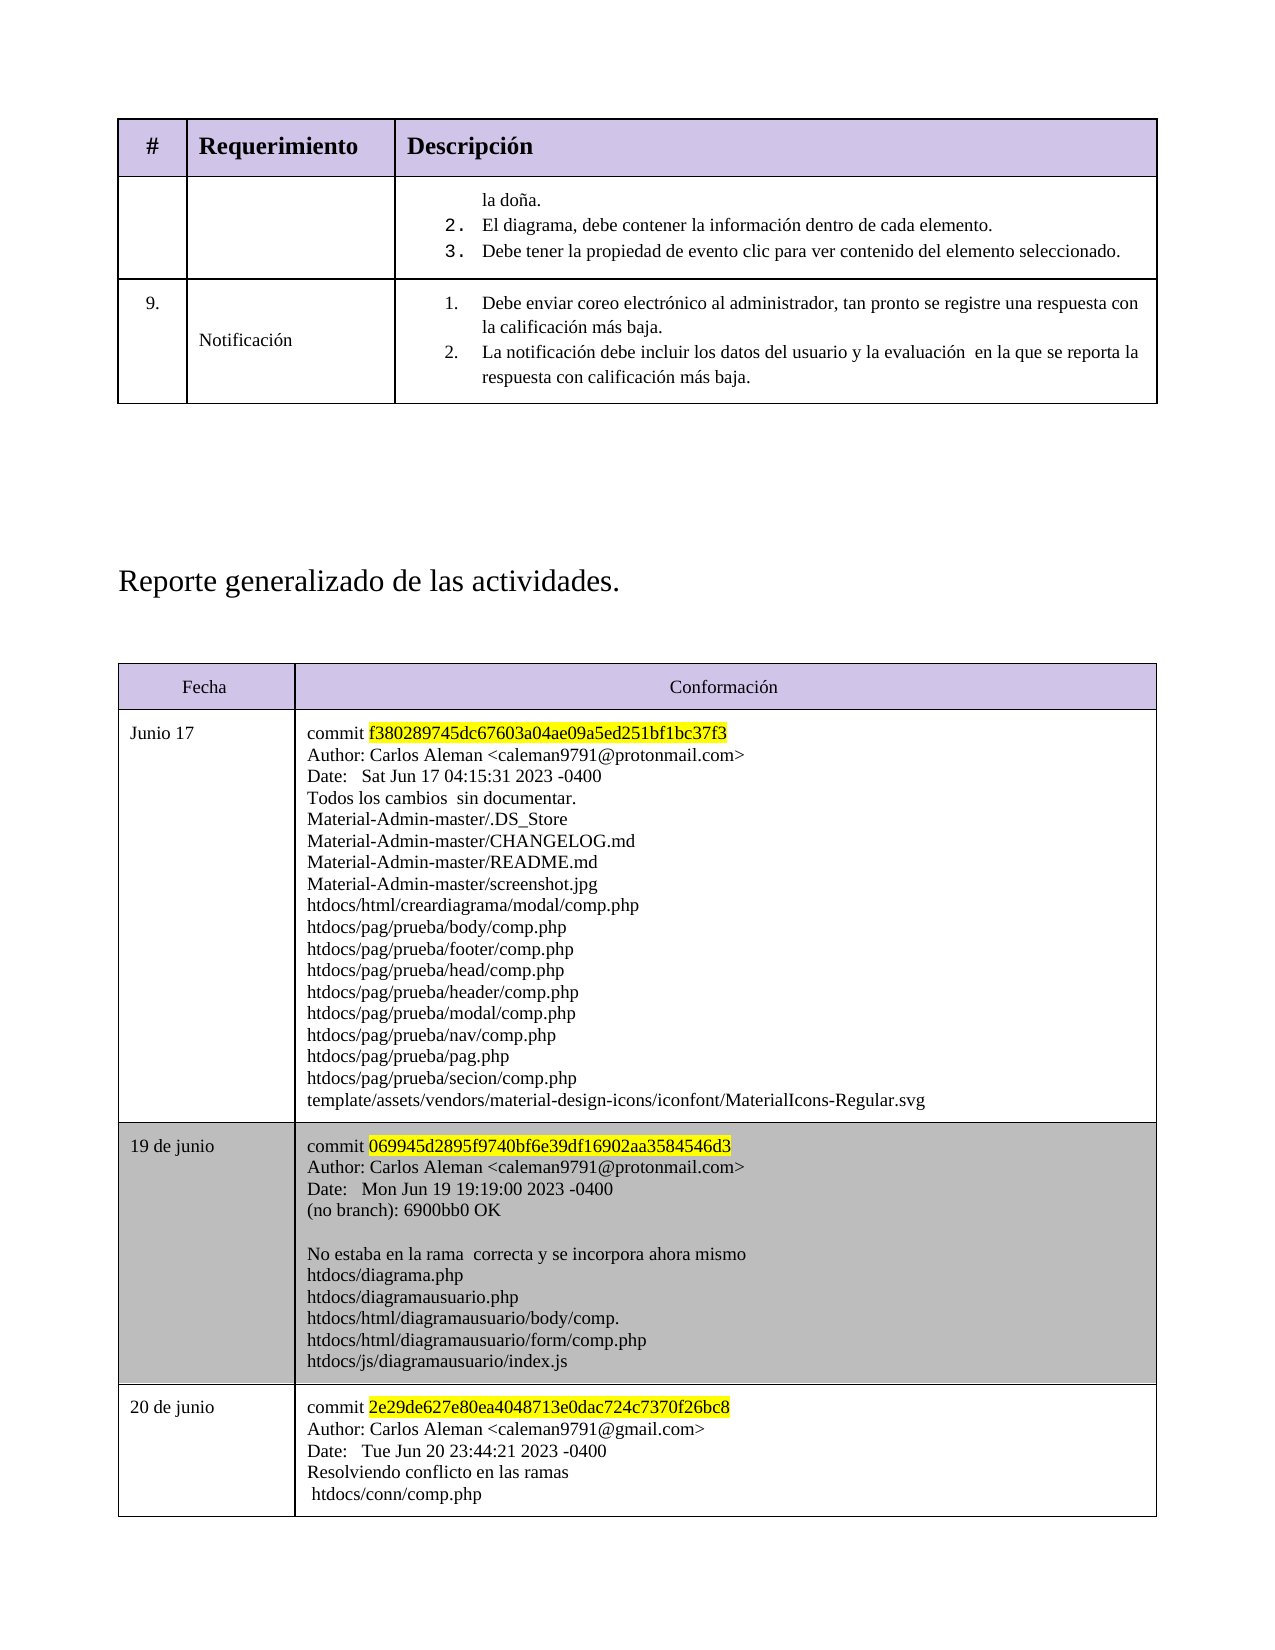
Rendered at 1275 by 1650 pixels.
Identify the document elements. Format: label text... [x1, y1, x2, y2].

table_cell Debe enviar coreo electrónico al administrador, tan pronto se registre una respuesta con la calificación más baja. La notificación debe incluir los datos del usuario y la evaluación en la que se reporta la respuesta con calificación más baja. [396, 280, 1156, 403]
table_cell Junio 17 [119, 710, 294, 1122]
table_cell Notificación [188, 280, 394, 403]
table_cell [119, 280, 186, 403]
table_header Conformación [296, 664, 1156, 709]
table_cell [119, 177, 186, 278]
table_cell [188, 177, 394, 278]
text Reporte generalizado de las actividades. [118, 562, 1157, 598]
table_cell commit f380289745dc67603a04ae09a5ed251bf1bc37f3 Author: Carlos Aleman <caleman9791@protonmail.com> Date: Sat Jun 17 04:15:31 2023 -0400 Todos los cambios sin documentar. Material-Admin-master/.DS_Store Material-Admin-master/CHANGELOG.md Material-Admin-master/README.md Material-Admin-master/screenshot.jpg htdocs/html/creardiagrama/modal/comp.php htdocs/pag/prueba/body/comp.php htdocs/pag/prueba/footer/comp.php htdocs/pag/prueba/head/comp.php htdocs/pag/prueba/header/comp.php htdocs/pag/prueba/modal/comp.php htdocs/pag/prueba/nav/comp.php htdocs/pag/prueba/pag.php htdocs/pag/prueba/secion/comp.php template/assets/vendors/material-design-icons/iconfont/MaterialIcons-Regular.svg [296, 710, 1156, 1122]
table_cell commit 2e29de627e80ea4048713e0dac724c7370f26bc8 Author: Carlos Aleman <caleman9791@gmail.com> Date: Tue Jun 20 23:44:21 2023 -0400 Resolviendo conflicto en las ramas htdocs/conn/comp.php [296, 1385, 1156, 1516]
table_header # [119, 120, 186, 176]
table_header Descripción [396, 120, 1156, 176]
table_header Requerimiento [188, 120, 394, 176]
table_header Fecha [119, 664, 294, 709]
table_cell 19 de junio [119, 1123, 294, 1383]
table_cell commit 069945d2895f9740bf6e39df16902aa3584546d3 Author: Carlos Aleman <caleman9791@protonmail.com> Date: Mon Jun 19 19:19:00 2023 -0400 (no branch): 6900bb0 OK No estaba en la rama correcta y se incorpora ahora mismo htdocs/diagrama.php htdocs/diagramausuario.php htdocs/html/diagramausuario/body/comp. htdocs/html/diagramausuario/form/comp.php htdocs/js/diagramausuario/index.js [296, 1123, 1156, 1383]
table_cell Debe representar conceptos mediante diagrama donas. Cada concepto es representado por una dona y cada dona poseer preguntas que serán representados como porciones de la doña. El diagrama, debe contener la información dentro de cada elemento. Debe tener la propiedad de evento clic para ver contenido del elemento seleccionado. [396, 177, 1156, 278]
table_cell 20 de junio [119, 1385, 294, 1516]
